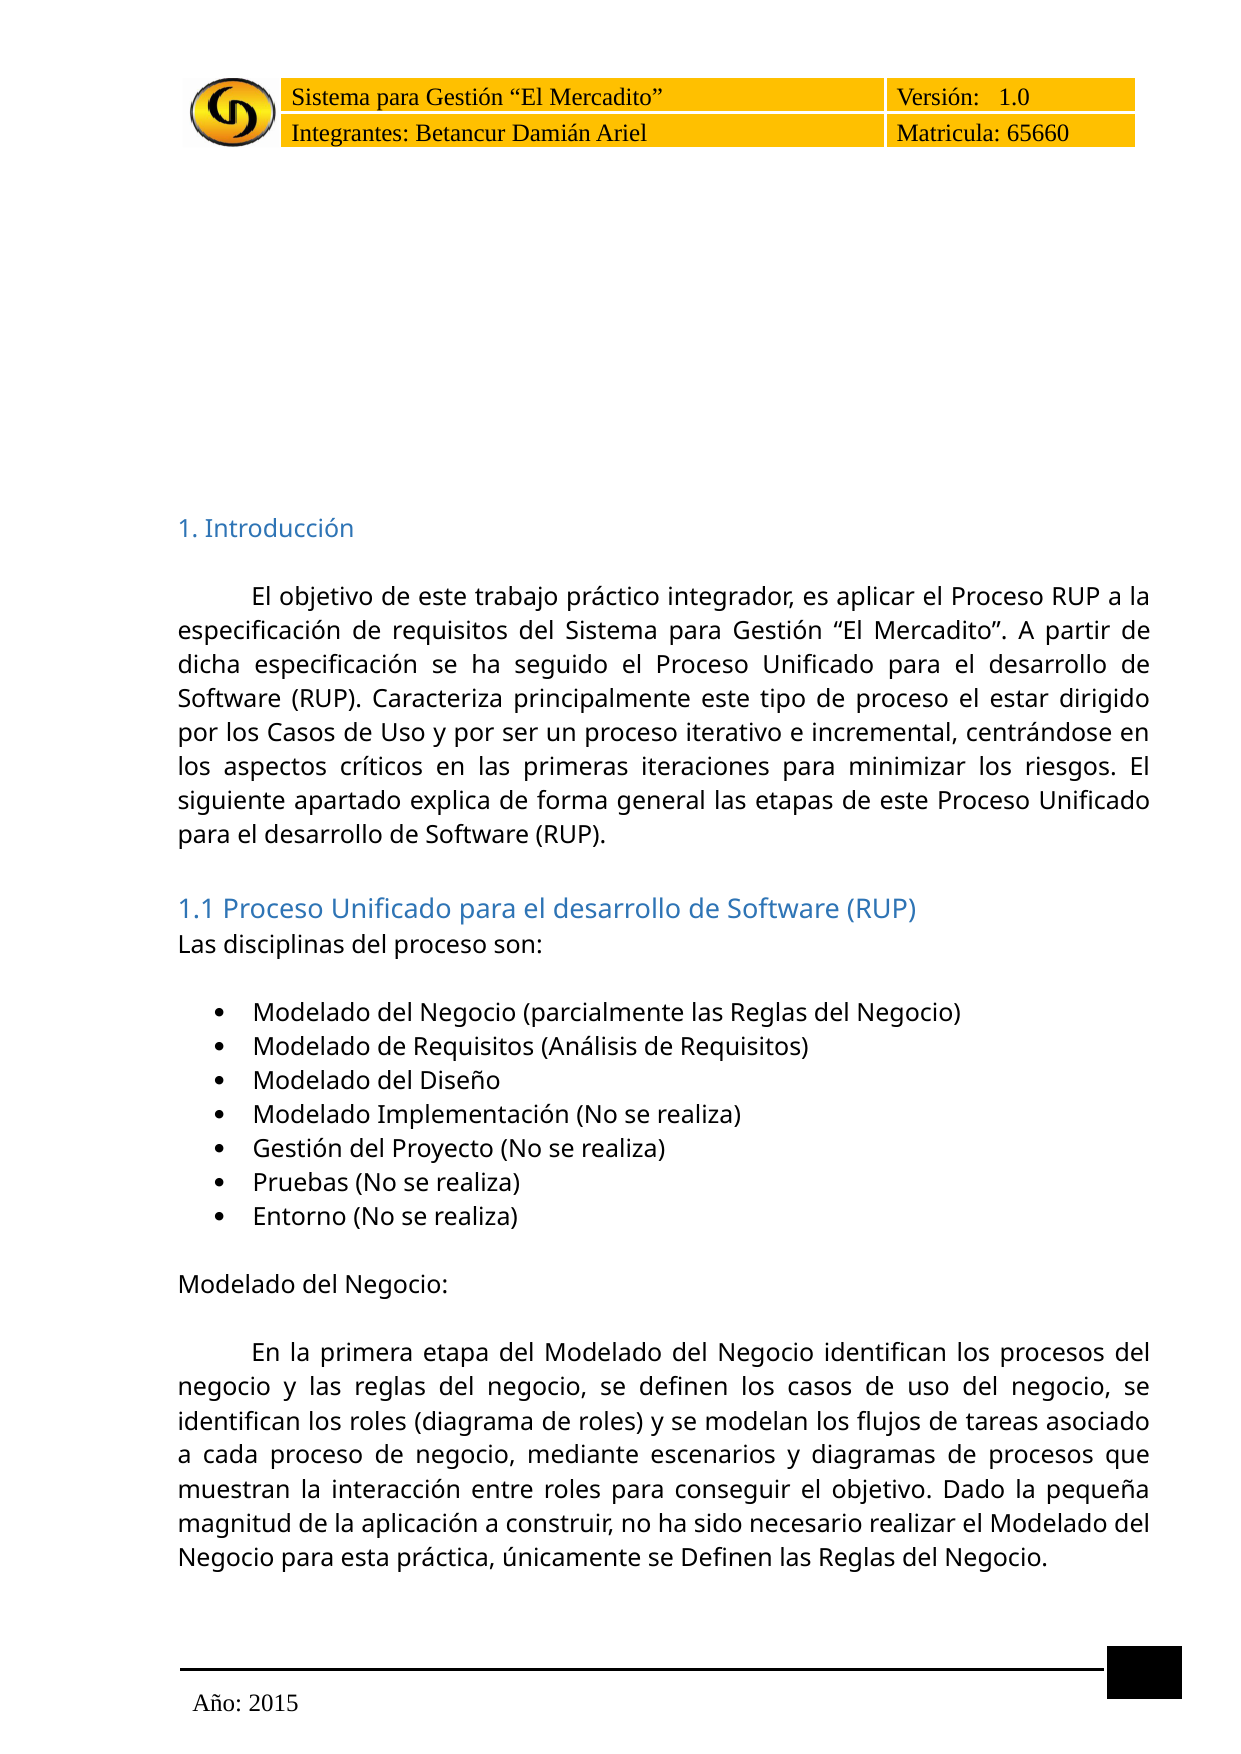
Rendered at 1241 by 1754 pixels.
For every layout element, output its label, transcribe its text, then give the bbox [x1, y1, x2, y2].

list Gestión del Proyecto (No se realiza) [215, 1131, 1152, 1165]
subtitle 1.1 Proceso Unificado para el desarrollo de Software (RUP) [177, 889, 1152, 926]
list Modelado del Negocio (parcialmente las Reglas del Negocio) [215, 994, 1152, 1028]
list Pruebas (No se realiza) [215, 1165, 1152, 1199]
list Modelado Implementación (No se realiza) [215, 1097, 1152, 1131]
list Modelado de Requisitos (Análisis de Requisitos) [215, 1028, 1152, 1062]
list Modelado del Diseño [215, 1062, 1152, 1097]
text Modelado del Negocio: [177, 1267, 1152, 1301]
list Entorno (No se realiza) [215, 1199, 1152, 1233]
text Las disciplinas del proceso son: [177, 926, 1152, 960]
text El objetivo de este trabajo práctico integrador, es aplicar el Proceso RUP a la especificación de requisitos del Sistema para Gestión “El Mercadito”. A partir de dicha especificación se ha seguido el Proceso Unificado para el desarrollo de Software (RUP). Caracteriza principalmente este tipo de proceso el estar dirigido por los Casos de Uso y por ser un proceso iterativo e incremental, centrándose en los aspectos críticos en las primeras iteraciones para minimizar los riesgos. El siguiente apartado explica de forma general las etapas de este Proceso Unificado para el desarrollo de Software (RUP). [177, 579, 1152, 851]
subtitle 1. Introducción [177, 511, 1152, 544]
text En la primera etapa del Modelado del Negocio identifican los procesos del negocio y las reglas del negocio, se definen los casos de uso del negocio, se identifican los roles (diagrama de roles) y se modelan los flujos de tareas asociado a cada proceso de negocio, mediante escenarios y diagramas de procesos que muestran la interacción entre roles para conseguir el objetivo. Dado la pequeña magnitud de la aplicación a construir, no ha sido necesario realizar el Modelado del Negocio para esta práctica, únicamente se Definen las Reglas del Negocio. [177, 1335, 1152, 1573]
